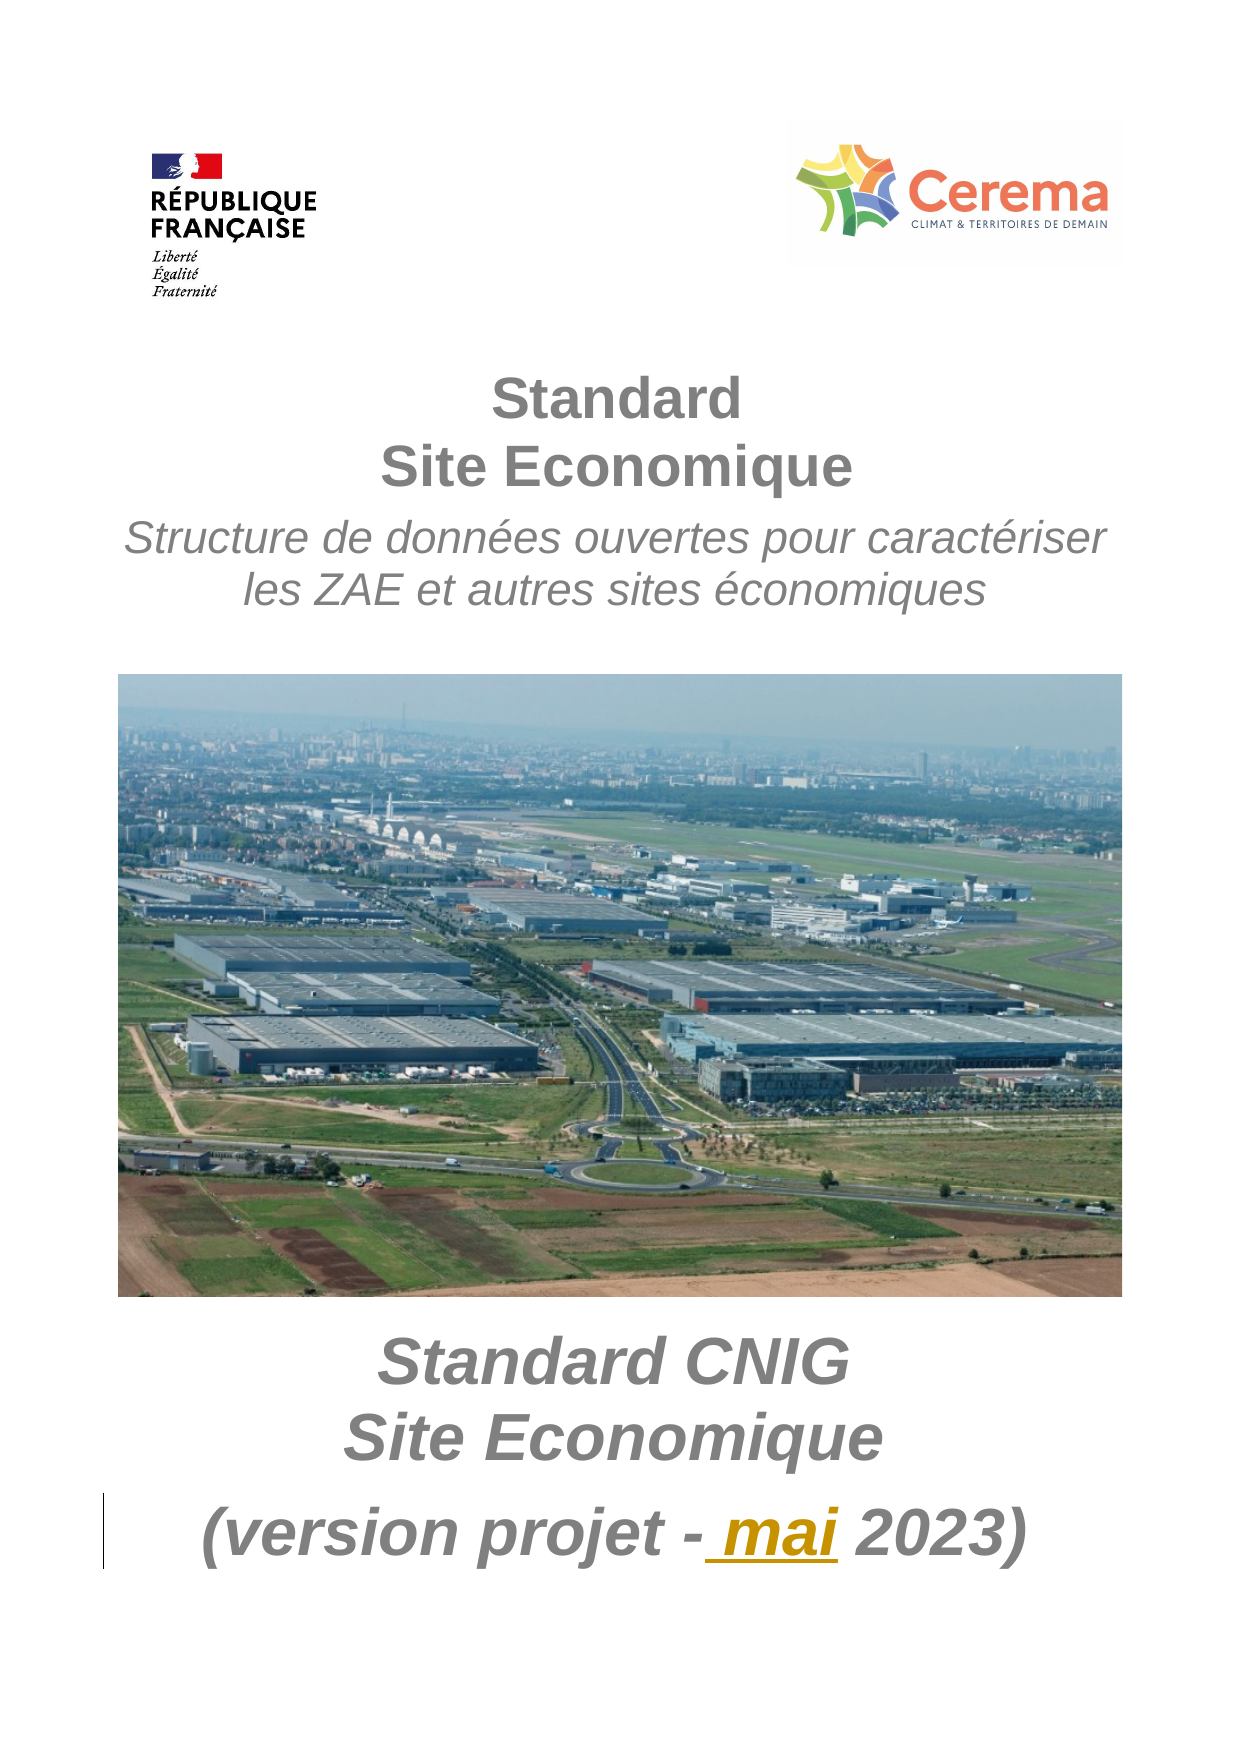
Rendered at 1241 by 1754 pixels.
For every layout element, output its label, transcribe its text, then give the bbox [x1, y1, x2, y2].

table_header [118, 118, 453, 335]
picture [118, 674, 1123, 1297]
table_cell Standard Site Economique Structure de données ouvertes pour caractériser les ZAE et autres sites économiques [118, 335, 1122, 645]
table_cell [118, 645, 1122, 674]
table_cell [118, 1297, 1122, 1322]
table_header [453, 118, 787, 335]
table_cell Standard CNIG Site Economique (version projet - mai 2023) [118, 1322, 1122, 1569]
picture [118, 118, 354, 332]
picture [787, 118, 1123, 267]
table_header [787, 267, 1122, 335]
